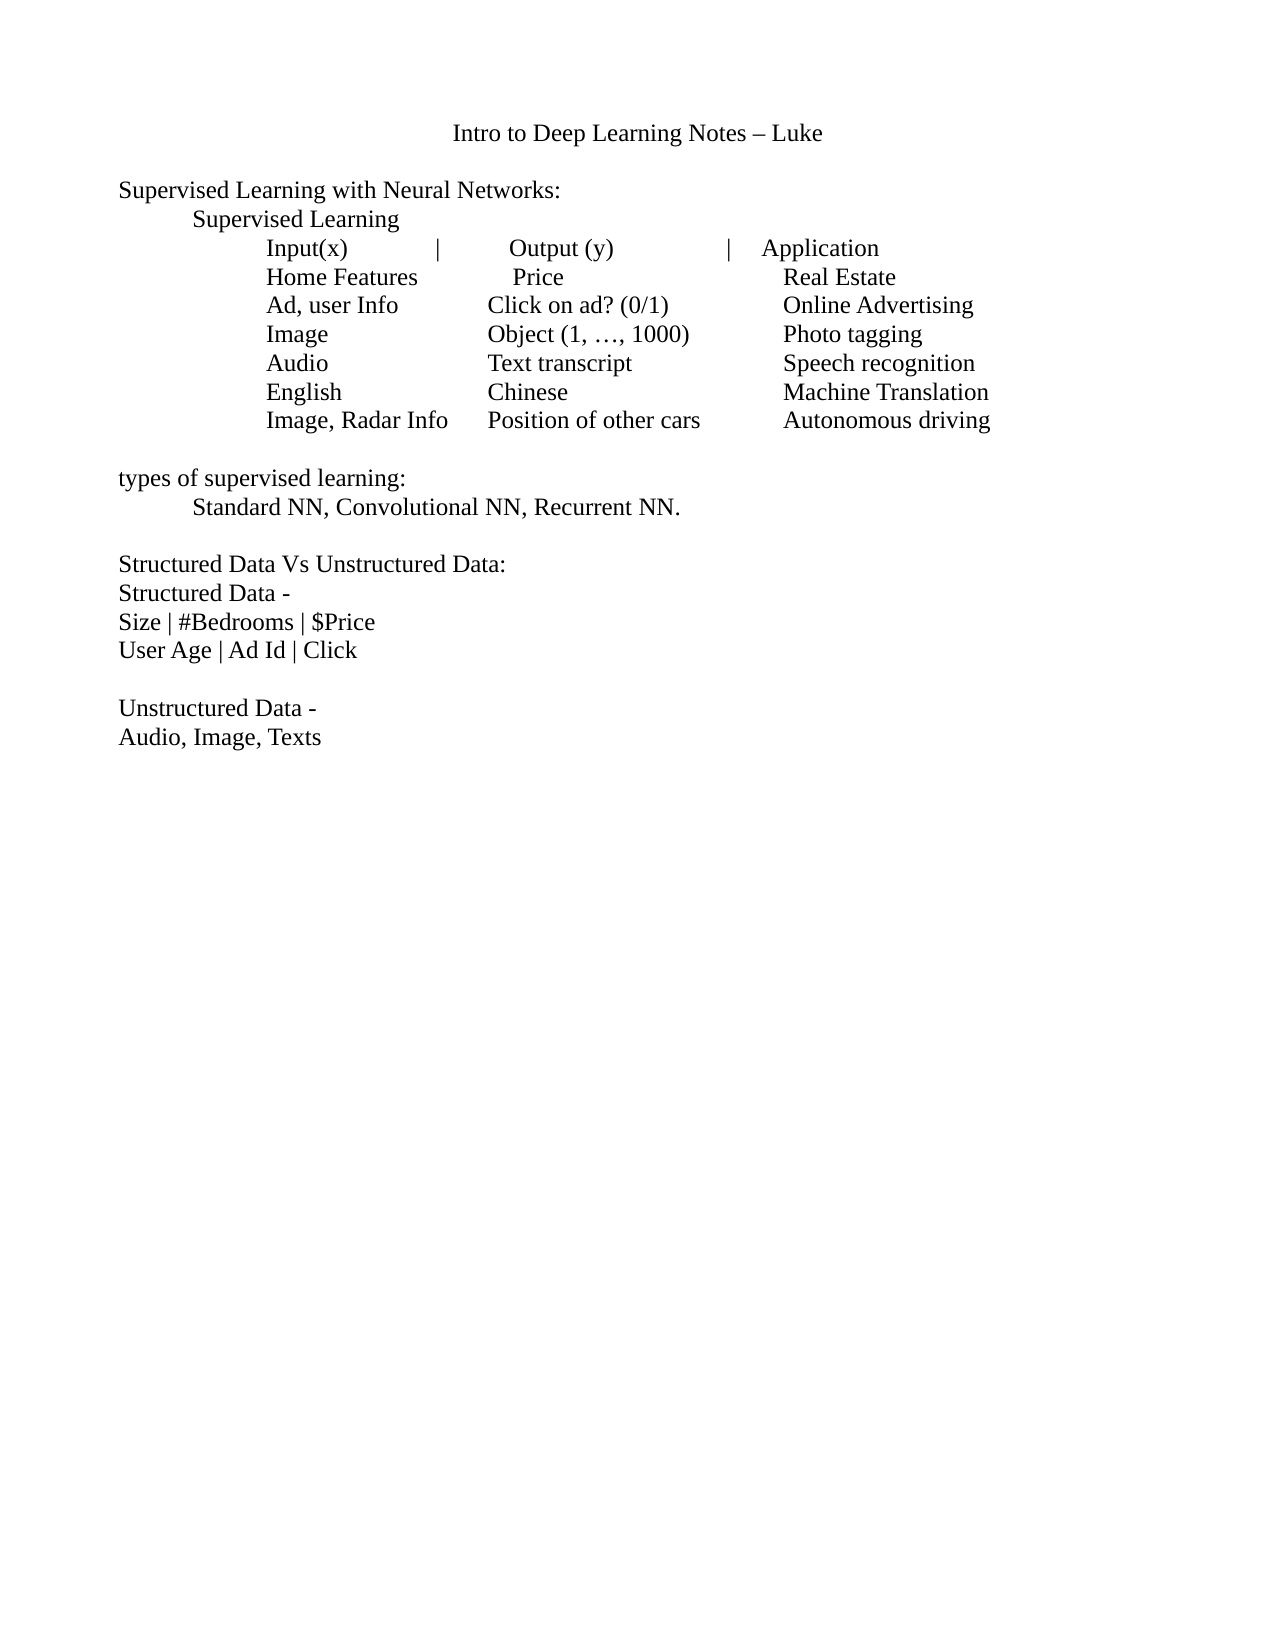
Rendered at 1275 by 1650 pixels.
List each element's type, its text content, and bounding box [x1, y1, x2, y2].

text Structured Data - [118, 578, 1157, 607]
text Standard NN, Convolutional NN, Recurrent NN. [118, 492, 1157, 521]
text Structured Data Vs Unstructured Data: [118, 549, 1157, 578]
text types of supervised learning: [118, 463, 1157, 492]
text Supervised Learning [118, 204, 1157, 233]
text Image, Radar Info Position of other cars Autonomous driving [118, 406, 1157, 434]
text Audio Text transcript Speech recognition [118, 348, 1157, 377]
text Image Object (1, …, 1000) Photo tagging [118, 319, 1157, 348]
text Unstructured Data - [118, 693, 1157, 722]
text English Chinese Machine Translation [118, 377, 1157, 406]
text Input(x) | Output (y) | Application [118, 233, 1157, 262]
text Home Features Price Real Estate [118, 262, 1157, 291]
text Ad, user Info Click on ad? (0/1) Online Advertising [118, 291, 1157, 319]
text Audio, Image, Texts [118, 722, 1157, 751]
text Intro to Deep Learning Notes – Luke [118, 118, 1157, 147]
text User Age | Ad Id | Click [118, 636, 1157, 664]
text Size | #Bedrooms | $Price [118, 607, 1157, 636]
text Supervised Learning with Neural Networks: [118, 176, 1157, 204]
